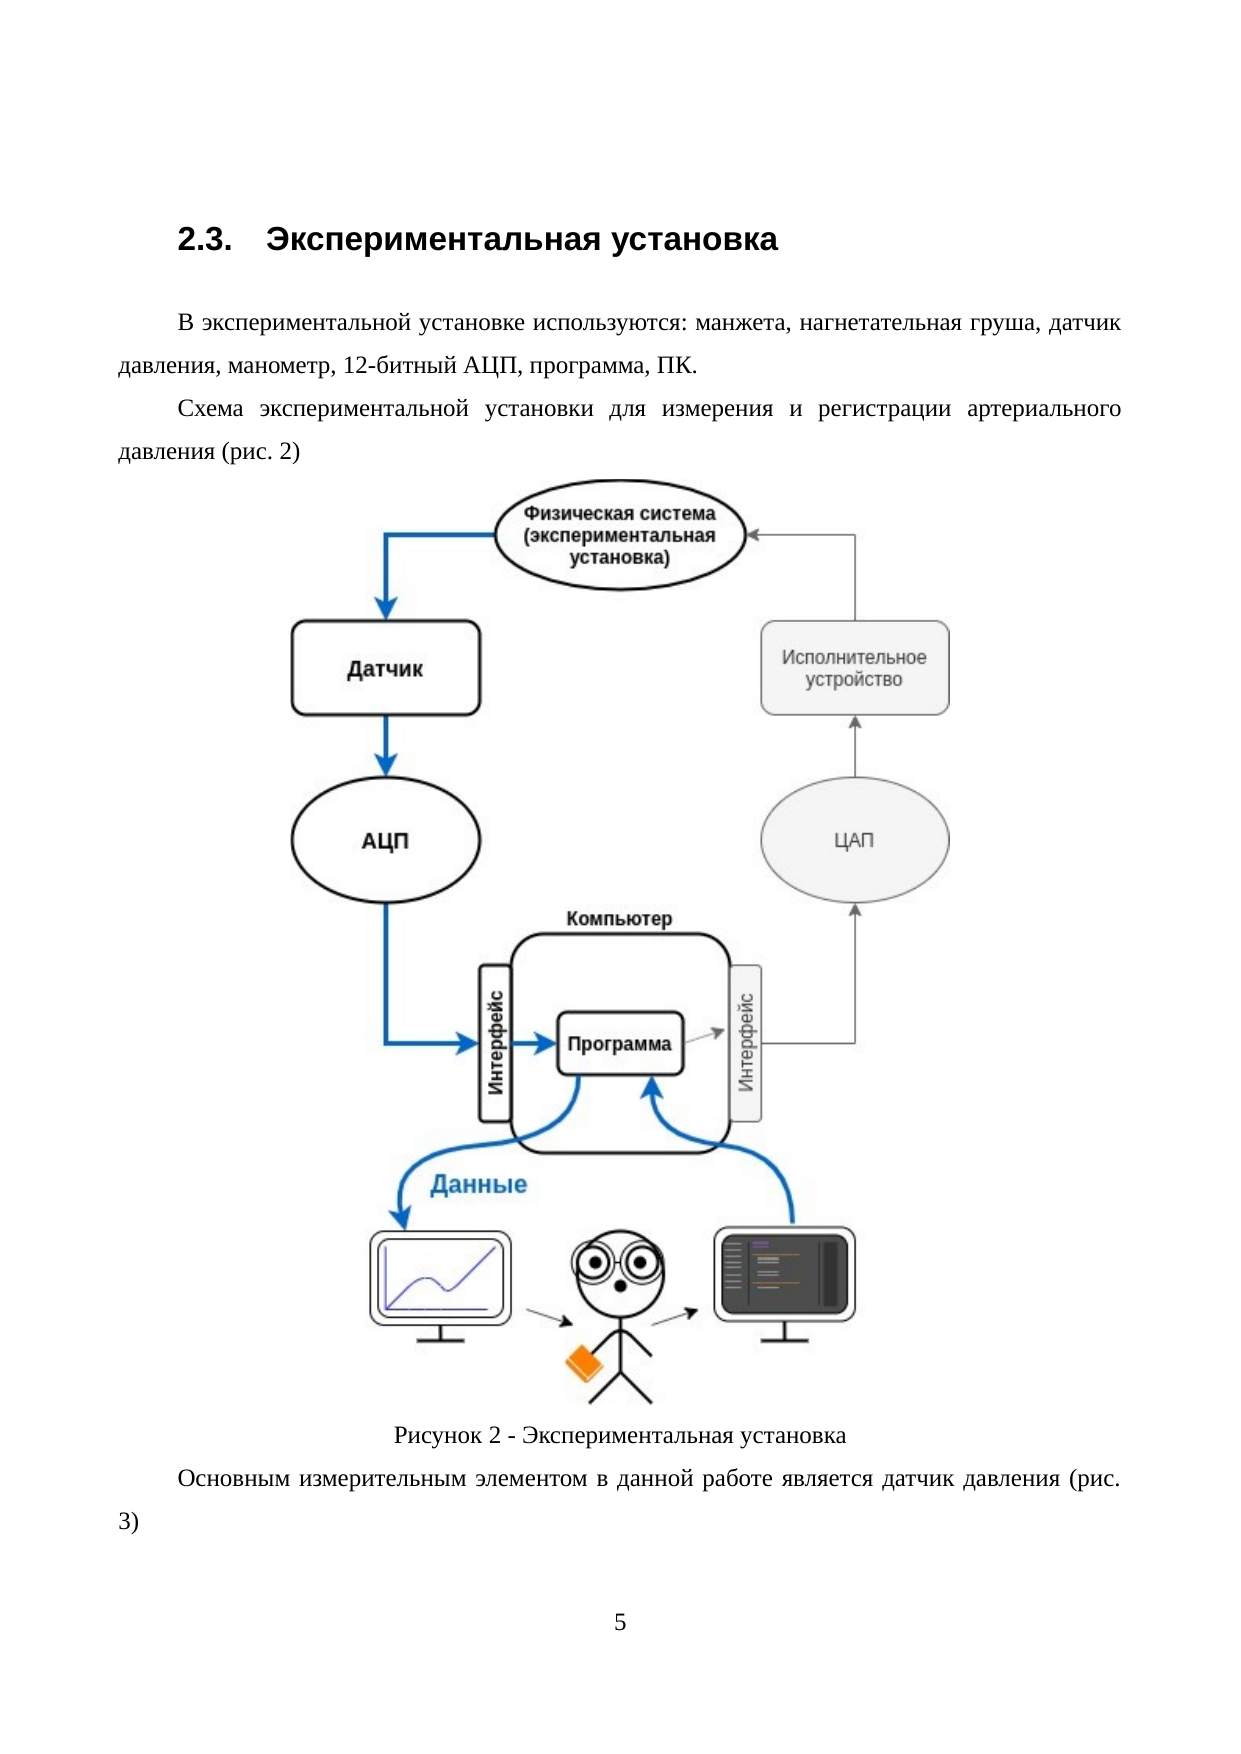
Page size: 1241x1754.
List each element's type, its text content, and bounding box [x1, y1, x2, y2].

text Рисунок 2 - Экспериментальная установка [118, 1420, 1122, 1449]
subtitle Экспериментальная установка [118, 219, 1122, 258]
text В экспериментальной установке используются: манжета, нагнетательная груша, датчик давления, манометр, 12-битный АЦП, программа, ПК. [118, 307, 1122, 378]
text Схема экспериментальной установки для измерения и регистрации артериального давления (рис. 2) [118, 393, 1122, 465]
text Основным измерительным элементом в данной работе является датчик давления (рис. 3) [118, 1463, 1122, 1535]
picture [290, 479, 950, 1406]
